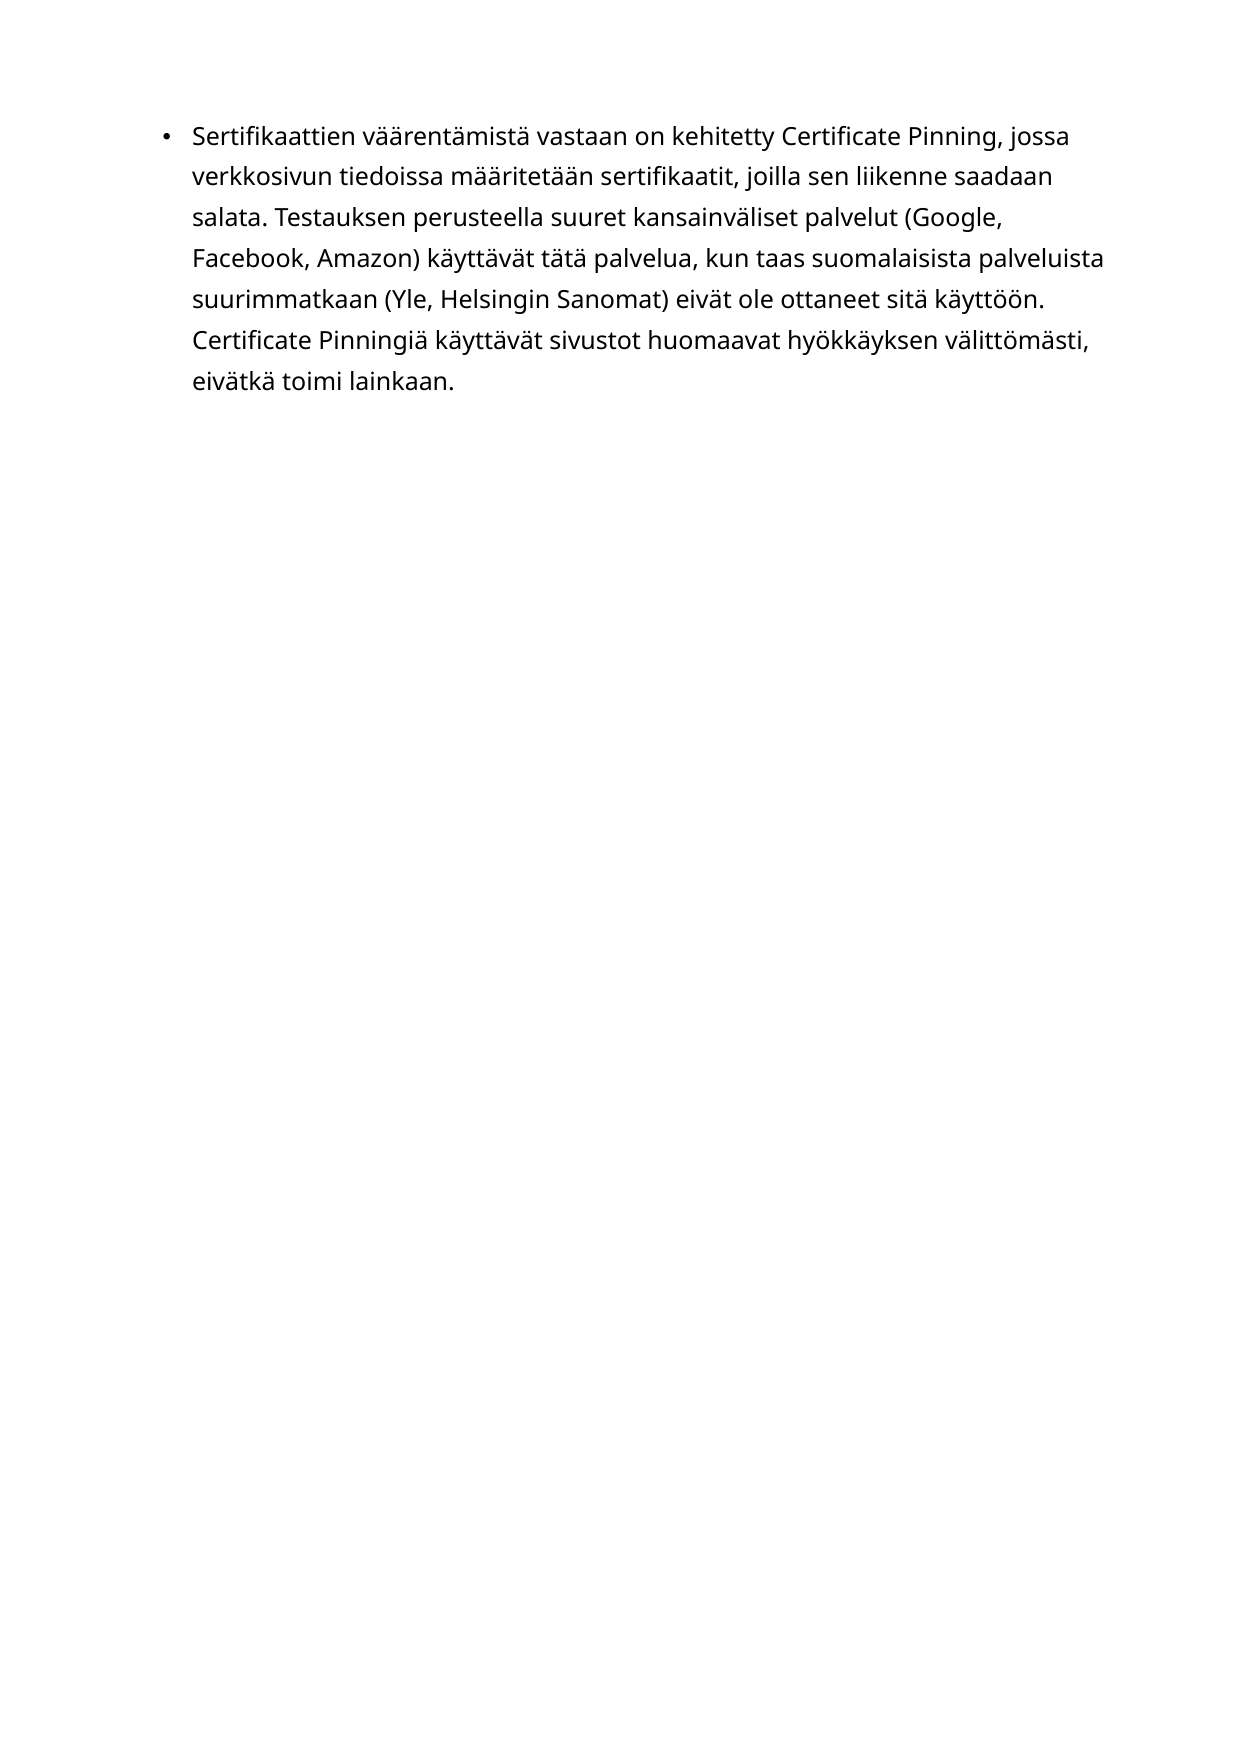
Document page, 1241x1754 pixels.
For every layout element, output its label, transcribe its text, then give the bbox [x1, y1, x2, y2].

list Sertifikaattien väärentämistä vastaan on kehitetty Certificate Pinning, jossa verkkosivun tiedoissa määritetään sertifikaatit, joilla sen liikenne saadaan salata. Testauksen perusteella suuret kansainväliset palvelut (Google, Facebook, Amazon) käyttävät tätä palvelua, kun taas suomalaisista palveluista suurimmatkaan (Yle, Helsingin Sanomat) eivät ole ottaneet sitä käyttöön. Certificate Pinningiä käyttävät sivustot huomaavat hyökkäyksen välittömästi, eivätkä toimi lainkaan. [162, 118, 1122, 397]
